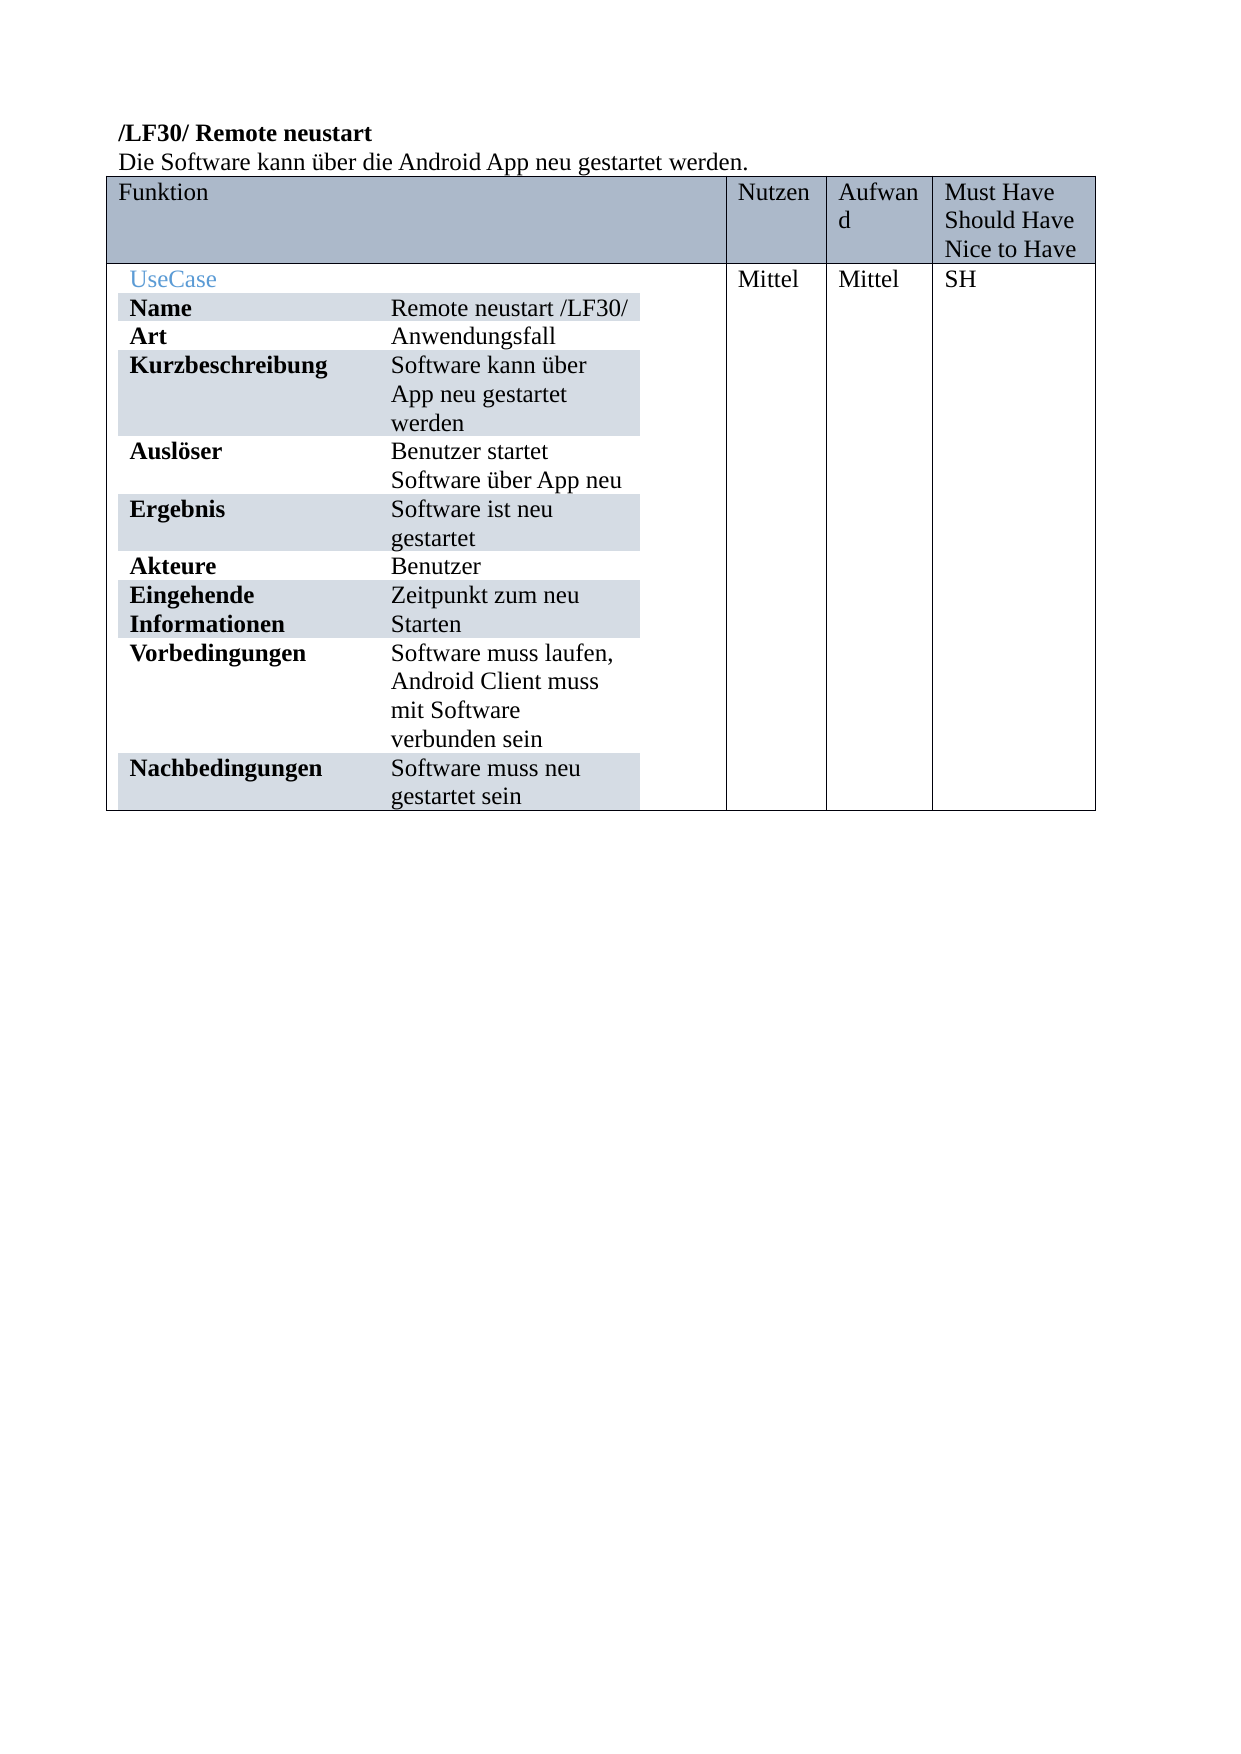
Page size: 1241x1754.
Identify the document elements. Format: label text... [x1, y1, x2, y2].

table_cell Art [118, 321, 379, 350]
table_header Must Have Should Have Nice to Have [933, 177, 1095, 263]
table_header Funktion [107, 177, 726, 263]
table_cell Software muss laufen, Android Client muss mit Software verbunden sein [379, 638, 640, 753]
table_cell Benutzer startet Software über App neu [379, 436, 640, 494]
table_header [379, 264, 640, 293]
table_cell Name [118, 293, 379, 321]
text /LF30/ Remote neustart [118, 118, 1122, 147]
table_cell [107, 264, 118, 810]
table_cell Nachbedingungen [118, 753, 379, 810]
table_cell Ergebnis [118, 494, 379, 551]
table_cell Zeitpunkt zum neu Starten [379, 580, 640, 638]
table_cell [640, 264, 726, 810]
table_cell Software kann über App neu gestartet werden [379, 350, 640, 436]
table_cell SH [933, 264, 1095, 810]
table_cell Benutzer [379, 551, 640, 580]
table_header UseCase [118, 264, 379, 293]
table_cell Anwendungsfall [379, 321, 640, 350]
table_cell Software ist neu gestartet [379, 494, 640, 551]
table_cell Mittel [727, 264, 826, 810]
table_header Aufwand [827, 177, 932, 263]
table_header Nutzen [727, 177, 826, 263]
text Die Software kann über die Android App neu gestartet werden. [118, 147, 1122, 176]
table_cell Kurzbeschreibung [118, 350, 379, 436]
table_cell Akteure [118, 551, 379, 580]
table_cell Software muss neu gestartet sein [379, 753, 640, 810]
table_cell Mittel [827, 264, 932, 810]
table_cell Auslöser [118, 436, 379, 494]
table_cell Eingehende Informationen [118, 580, 379, 638]
table_cell Remote neustart /LF30/ [379, 293, 640, 321]
table_cell Vorbedingungen [118, 638, 379, 753]
